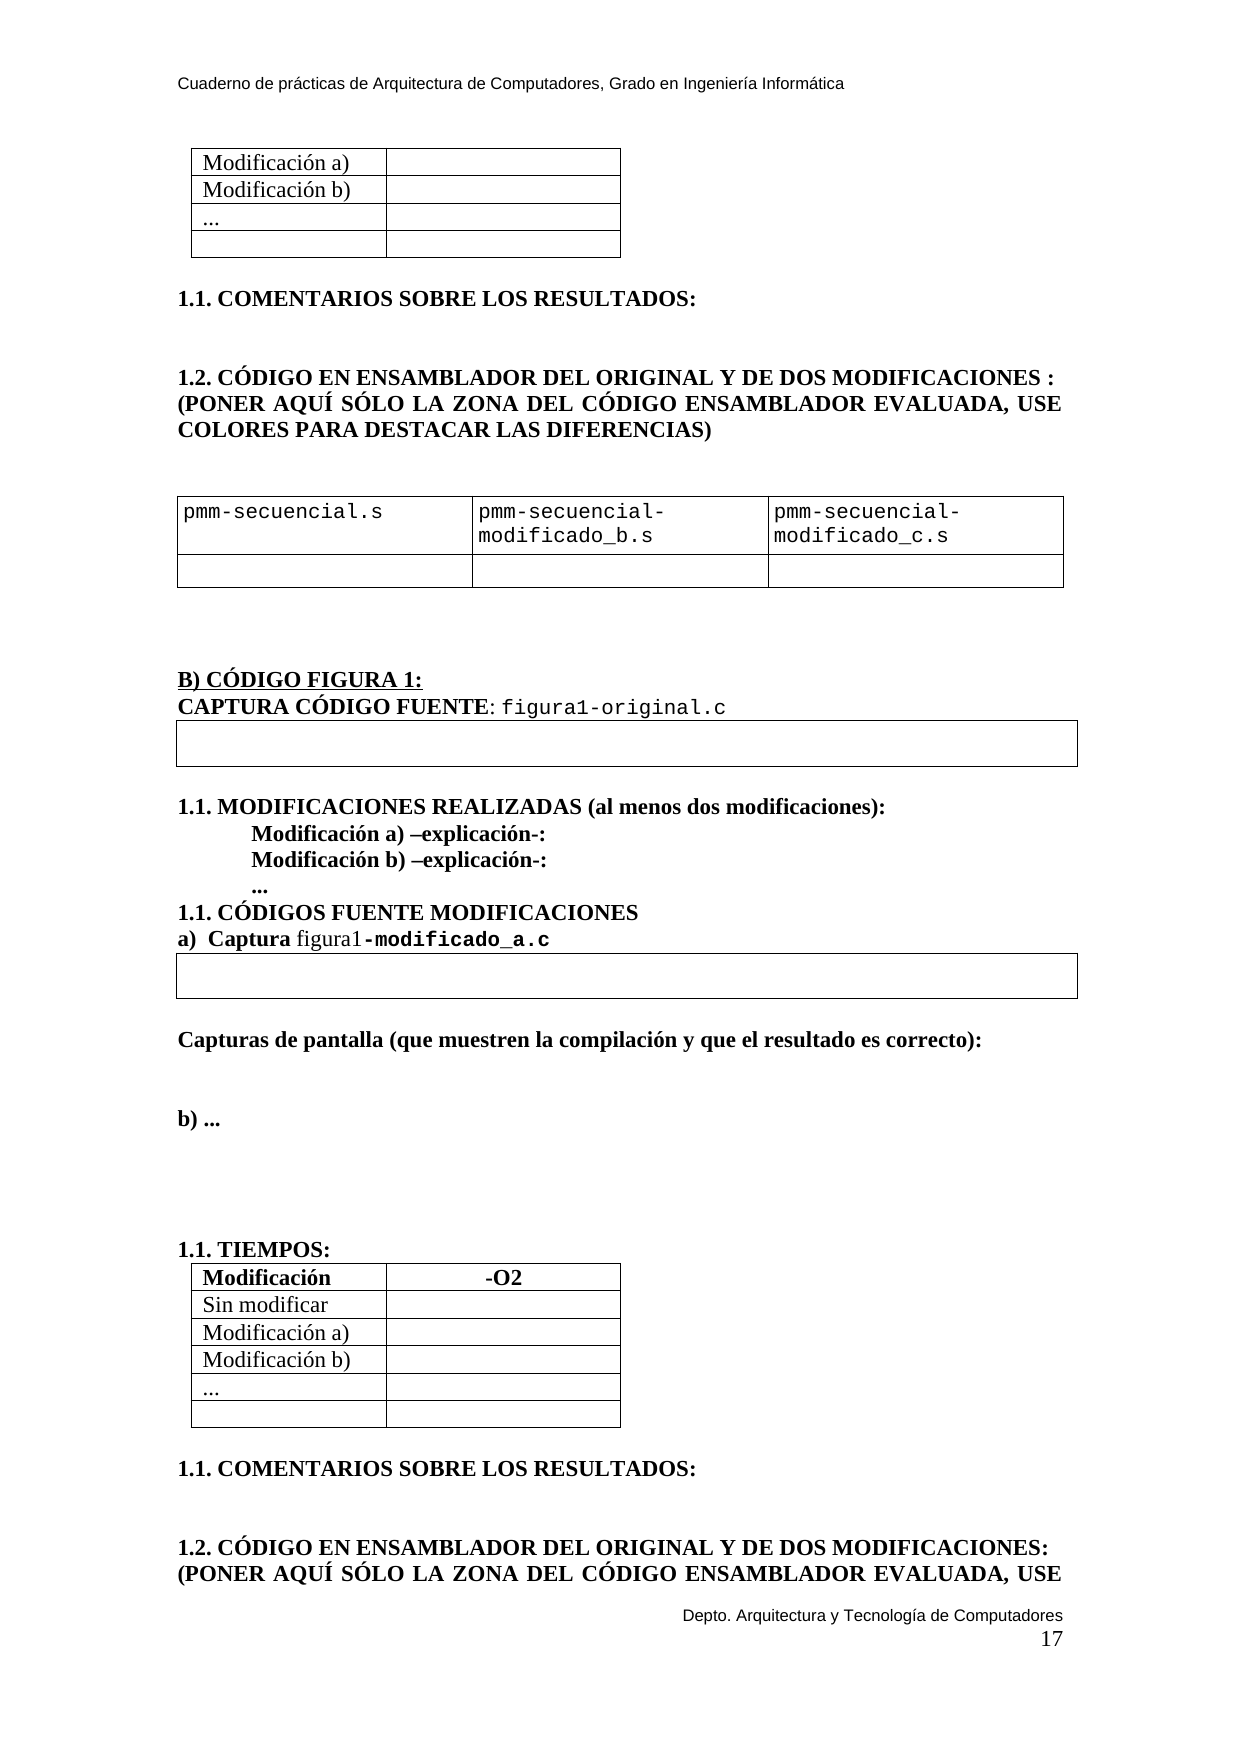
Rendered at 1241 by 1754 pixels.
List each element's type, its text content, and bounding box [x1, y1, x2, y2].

table_cell [769, 555, 1063, 587]
table_header -O2 [387, 1264, 620, 1290]
table_cell [178, 555, 472, 587]
table_cell Modificación b) [192, 176, 386, 202]
text Capturas de pantalla (que muestren la compilación y que el resultado es correcto): [177, 1026, 1063, 1052]
text b) ... [177, 1105, 1063, 1131]
table_cell Modificación b) [192, 1346, 386, 1372]
text 1.1. MODIFICACIONES REALIZADAS (al menos dos modificaciones): [177, 793, 1063, 820]
table_cell [387, 1291, 620, 1318]
text 1.1. CÓDIGOS FUENTE MODIFICACIONES [177, 899, 1063, 925]
table_header [177, 954, 1077, 998]
table_cell [387, 1319, 620, 1345]
table_header [177, 721, 1077, 766]
table_cell [387, 149, 620, 175]
table_cell Modificación a) [192, 1319, 386, 1345]
table_cell [387, 231, 620, 257]
table_cell ... [192, 204, 386, 230]
text (PONER AQUÍ SÓLO LA ZONA DEL CÓDIGO ENSAMBLADOR EVALUADA, USE COLORES PARA DESTACAR LAS DIFERENCIAS) [177, 390, 1063, 443]
text 1.1. COMENTARIOS SOBRE LOS RESULTADOS: [177, 1455, 1063, 1481]
text a) Captura figura1-modificado_a.c [177, 925, 1063, 953]
text CAPTURA CÓDIGO FUENTE: figura1-original.c [177, 693, 1063, 720]
text 1.2. CÓDIGO EN ENSAMBLADOR DEL ORIGINAL Y DE DOS MODIFICACIONES: [177, 1534, 1063, 1560]
table_cell [387, 204, 620, 230]
table_cell [387, 1401, 620, 1427]
text 1.1. COMENTARIOS SOBRE LOS RESULTADOS: [177, 285, 1063, 311]
text Modificación b) –explicación-: [177, 846, 1063, 872]
table_cell [387, 176, 620, 202]
text 1.2. CÓDIGO EN ENSAMBLADOR DEL ORIGINAL Y DE DOS MODIFICACIONES : [177, 364, 1063, 390]
table_cell Modificación a) [192, 149, 386, 175]
text ... [177, 872, 1063, 899]
table_header pmm-secuencial-modificado_c.s [769, 497, 1063, 554]
table_header pmm-secuencial.s [178, 497, 472, 554]
table_cell Sin modificar [192, 1291, 386, 1318]
table_cell [387, 1346, 620, 1372]
table_cell [473, 555, 768, 587]
table_cell [387, 1374, 620, 1400]
text (PONER AQUÍ SÓLO LA ZONA DEL CÓDIGO ENSAMBLADOR EVALUADA, USE [177, 1560, 1063, 1586]
text B) CÓDIGO FIGURA 1: [177, 666, 1063, 693]
table_cell ... [192, 1374, 386, 1400]
table_header pmm-secuencial-modificado_b.s [473, 497, 768, 554]
text 1.1. TIEMPOS: [177, 1237, 1063, 1263]
text Modificación a) –explicación-: [177, 820, 1063, 846]
table_header Modificación [192, 1264, 386, 1290]
table_cell [192, 231, 386, 257]
table_cell [192, 1401, 386, 1427]
